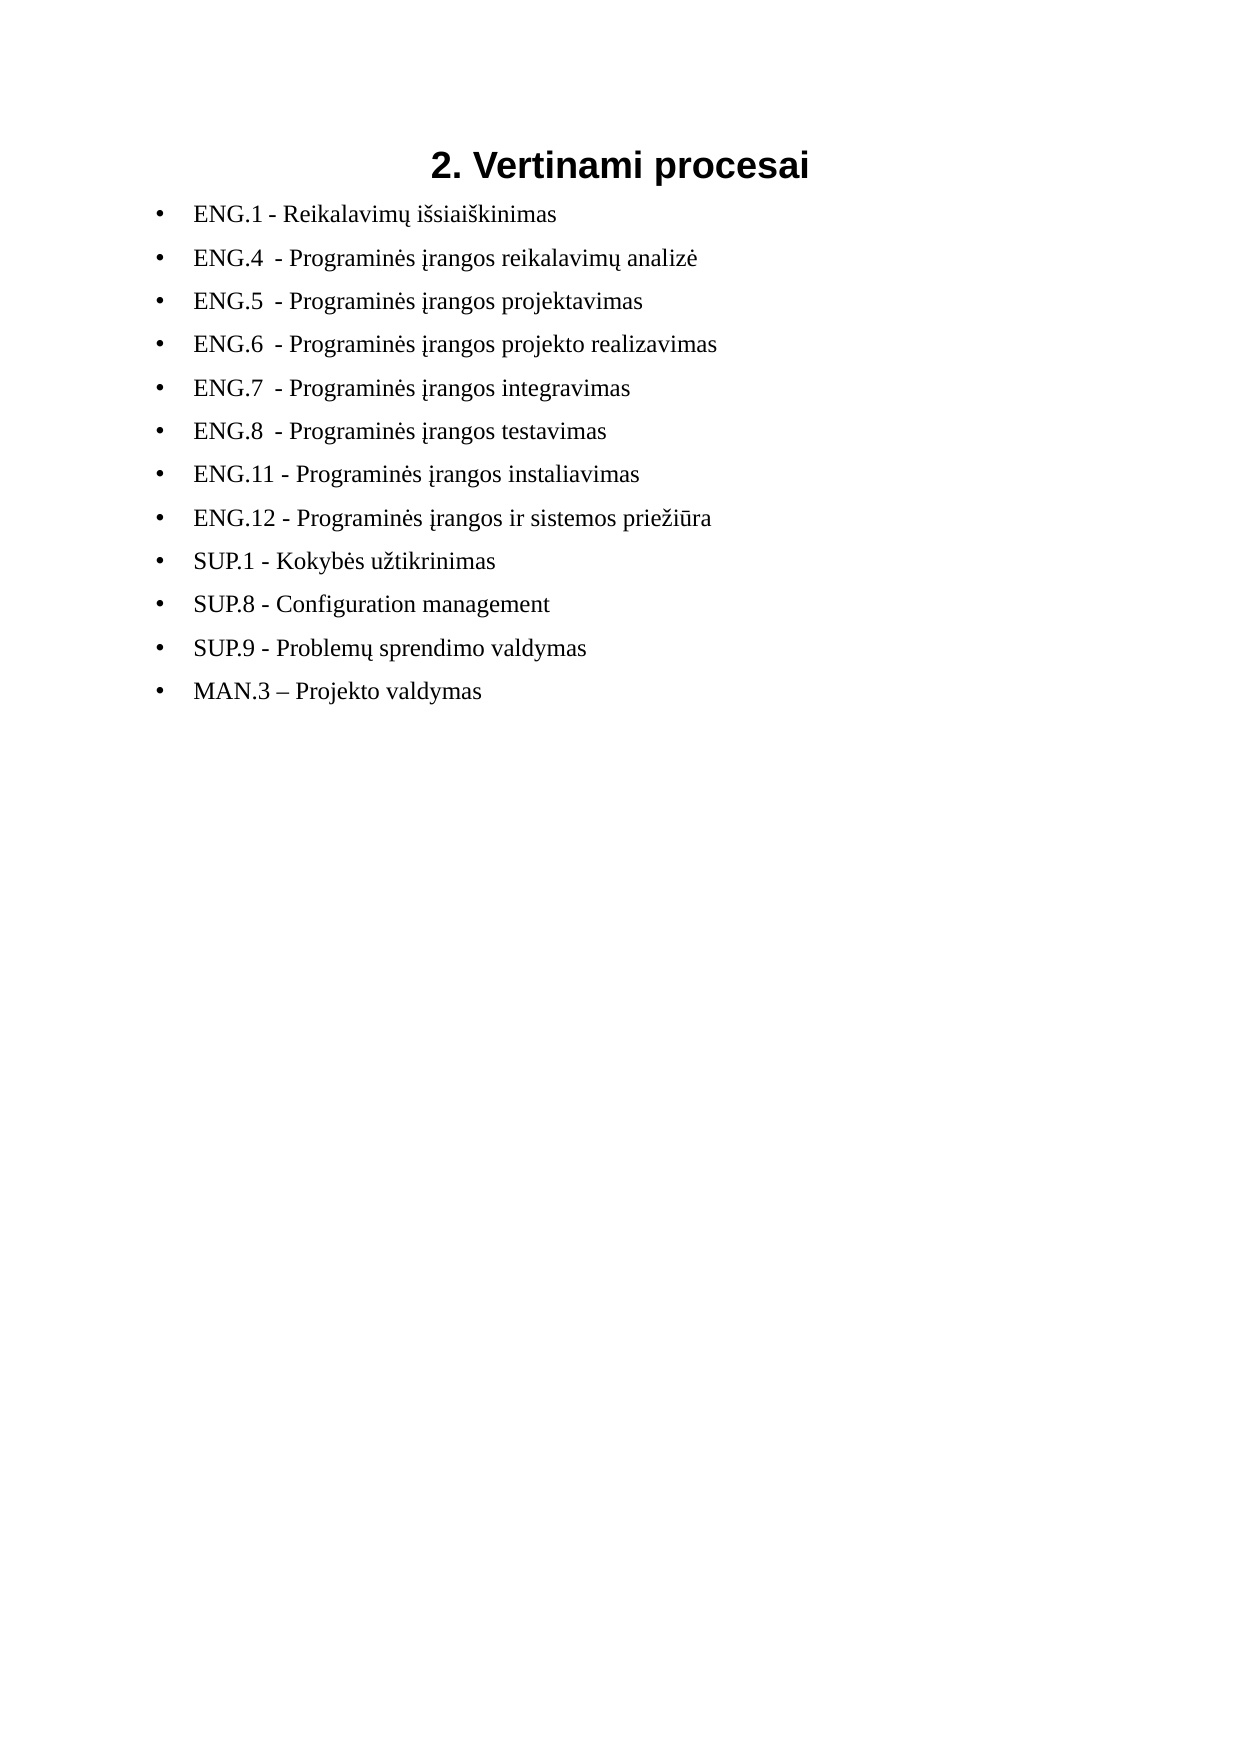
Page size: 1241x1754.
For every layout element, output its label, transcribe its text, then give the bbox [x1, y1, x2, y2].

list ENG.6 - Programinės įrangos projekto realizavimas [156, 329, 1122, 358]
list SUP.9 - Problemų sprendimo valdymas [156, 633, 1122, 661]
list ENG.12 - Programinės įrangos ir sistemos priežiūra [156, 503, 1122, 531]
list ENG.4 - Programinės įrangos reikalavimų analizė [156, 243, 1122, 271]
list ENG.11 - Programinės įrangos instaliavimas [156, 459, 1122, 488]
list ENG.8 - Programinės įrangos testavimas [156, 416, 1122, 445]
list ENG.5 - Programinės įrangos projektavimas [156, 286, 1122, 315]
list MAN.3 – Projekto valdymas [156, 676, 1122, 705]
list SUP.8 - Configuration management [156, 589, 1122, 618]
list ENG.7 - Programinės įrangos integravimas [156, 373, 1122, 401]
list SUP.1 - Kokybės užtikrinimas [156, 546, 1122, 575]
subtitle 2. Vertinami procesai [118, 143, 1122, 187]
list ENG.1 - Reikalavimų išsiaiškinimas [156, 199, 1122, 228]
